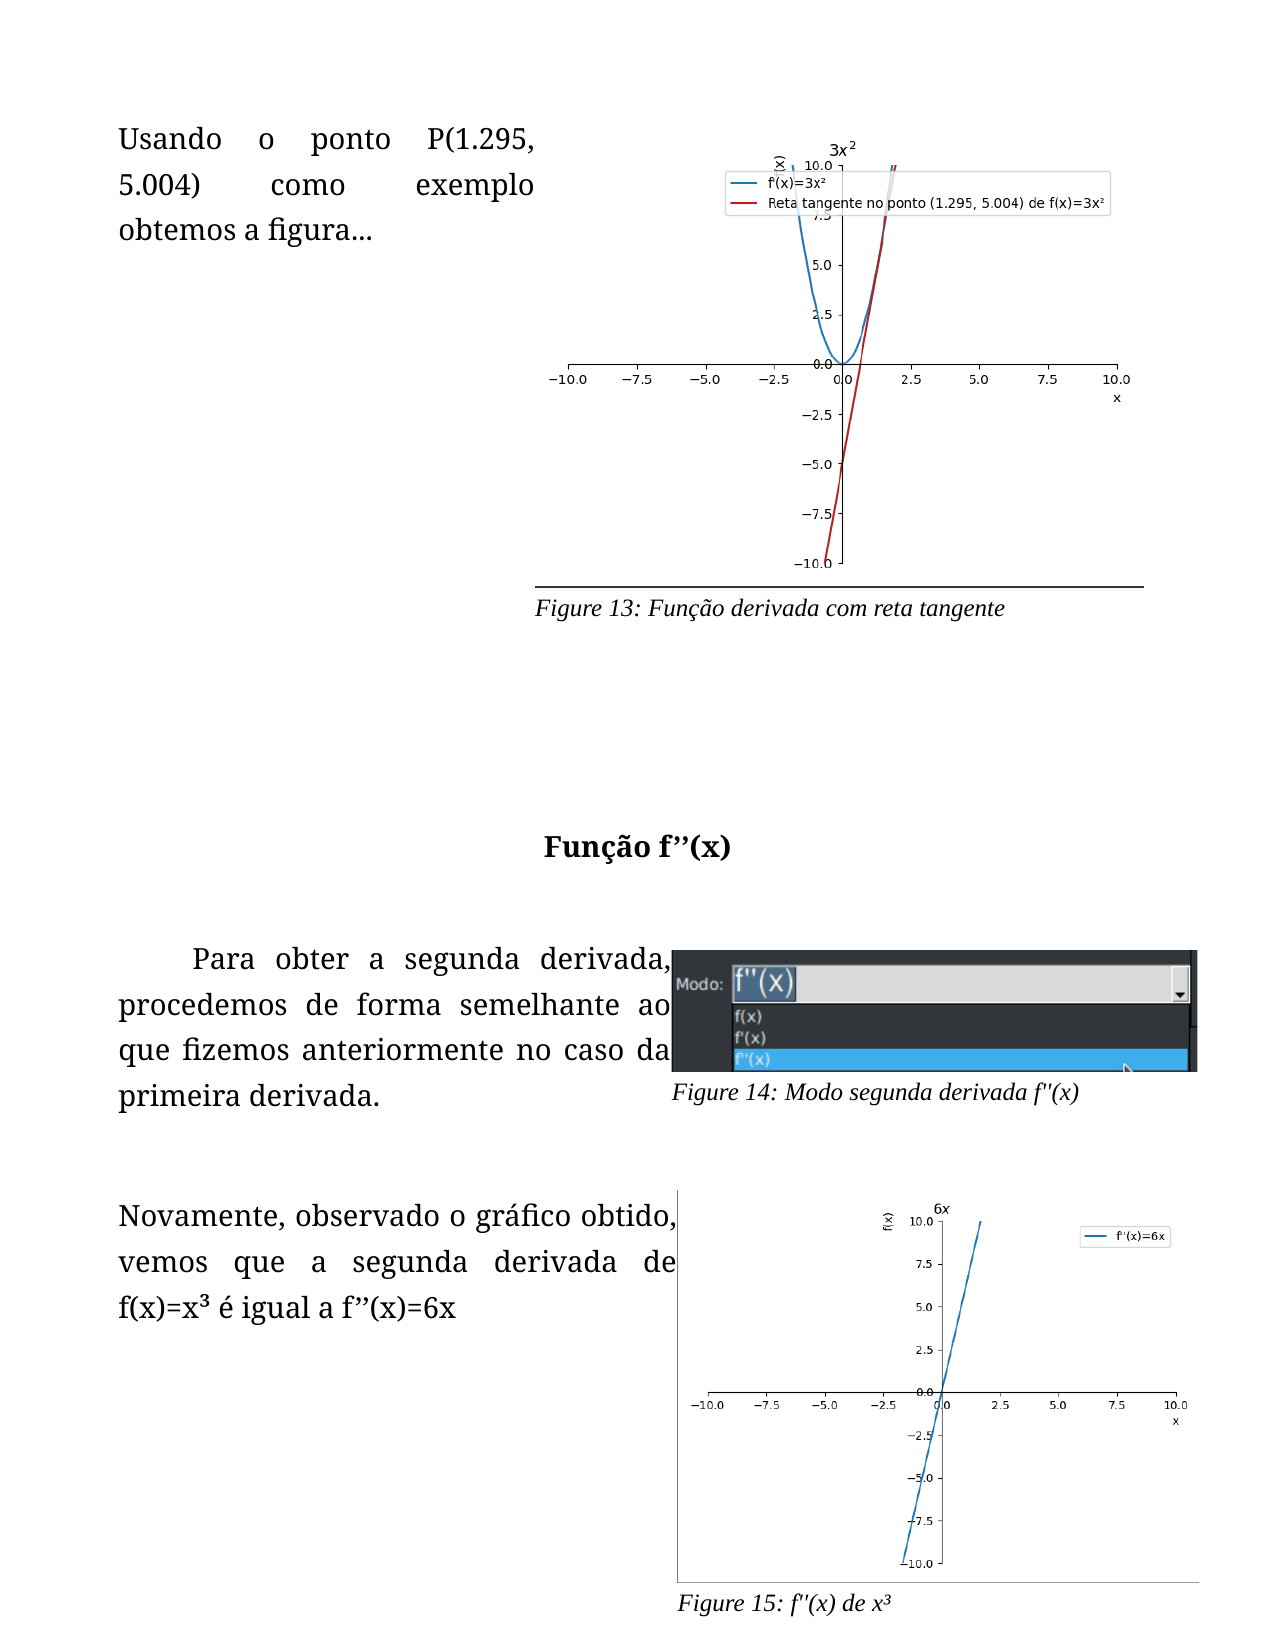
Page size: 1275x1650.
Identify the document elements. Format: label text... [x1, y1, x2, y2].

picture [677, 1190, 1200, 1583]
picture [535, 127, 1144, 588]
subtitle Usando o ponto P(1.295, 5.004) como exemplo obtemos a figura... [118, 115, 1157, 249]
text Figure 14: Modo segunda derivada f''(x) [672, 950, 1197, 1106]
text Figure 15: f''(x) de x³ [677, 1583, 1199, 1616]
picture [692, 1029, 958, 1072]
text Figure 13: Função derivada com reta tangente [535, 588, 1144, 622]
subtitle [677, 1178, 1199, 1190]
subtitle Para obter a segunda derivada, procedemos de forma semelhante ao que fizemos anteriormente no caso da primeira derivada. [118, 937, 1197, 1115]
subtitle Novamente, observado o gráfico obtido, vemos que a segunda derivada de f(x)=x³ é igual a f’’(x)=6x [118, 1196, 677, 1327]
subtitle Função f’’(x) [118, 826, 1157, 866]
